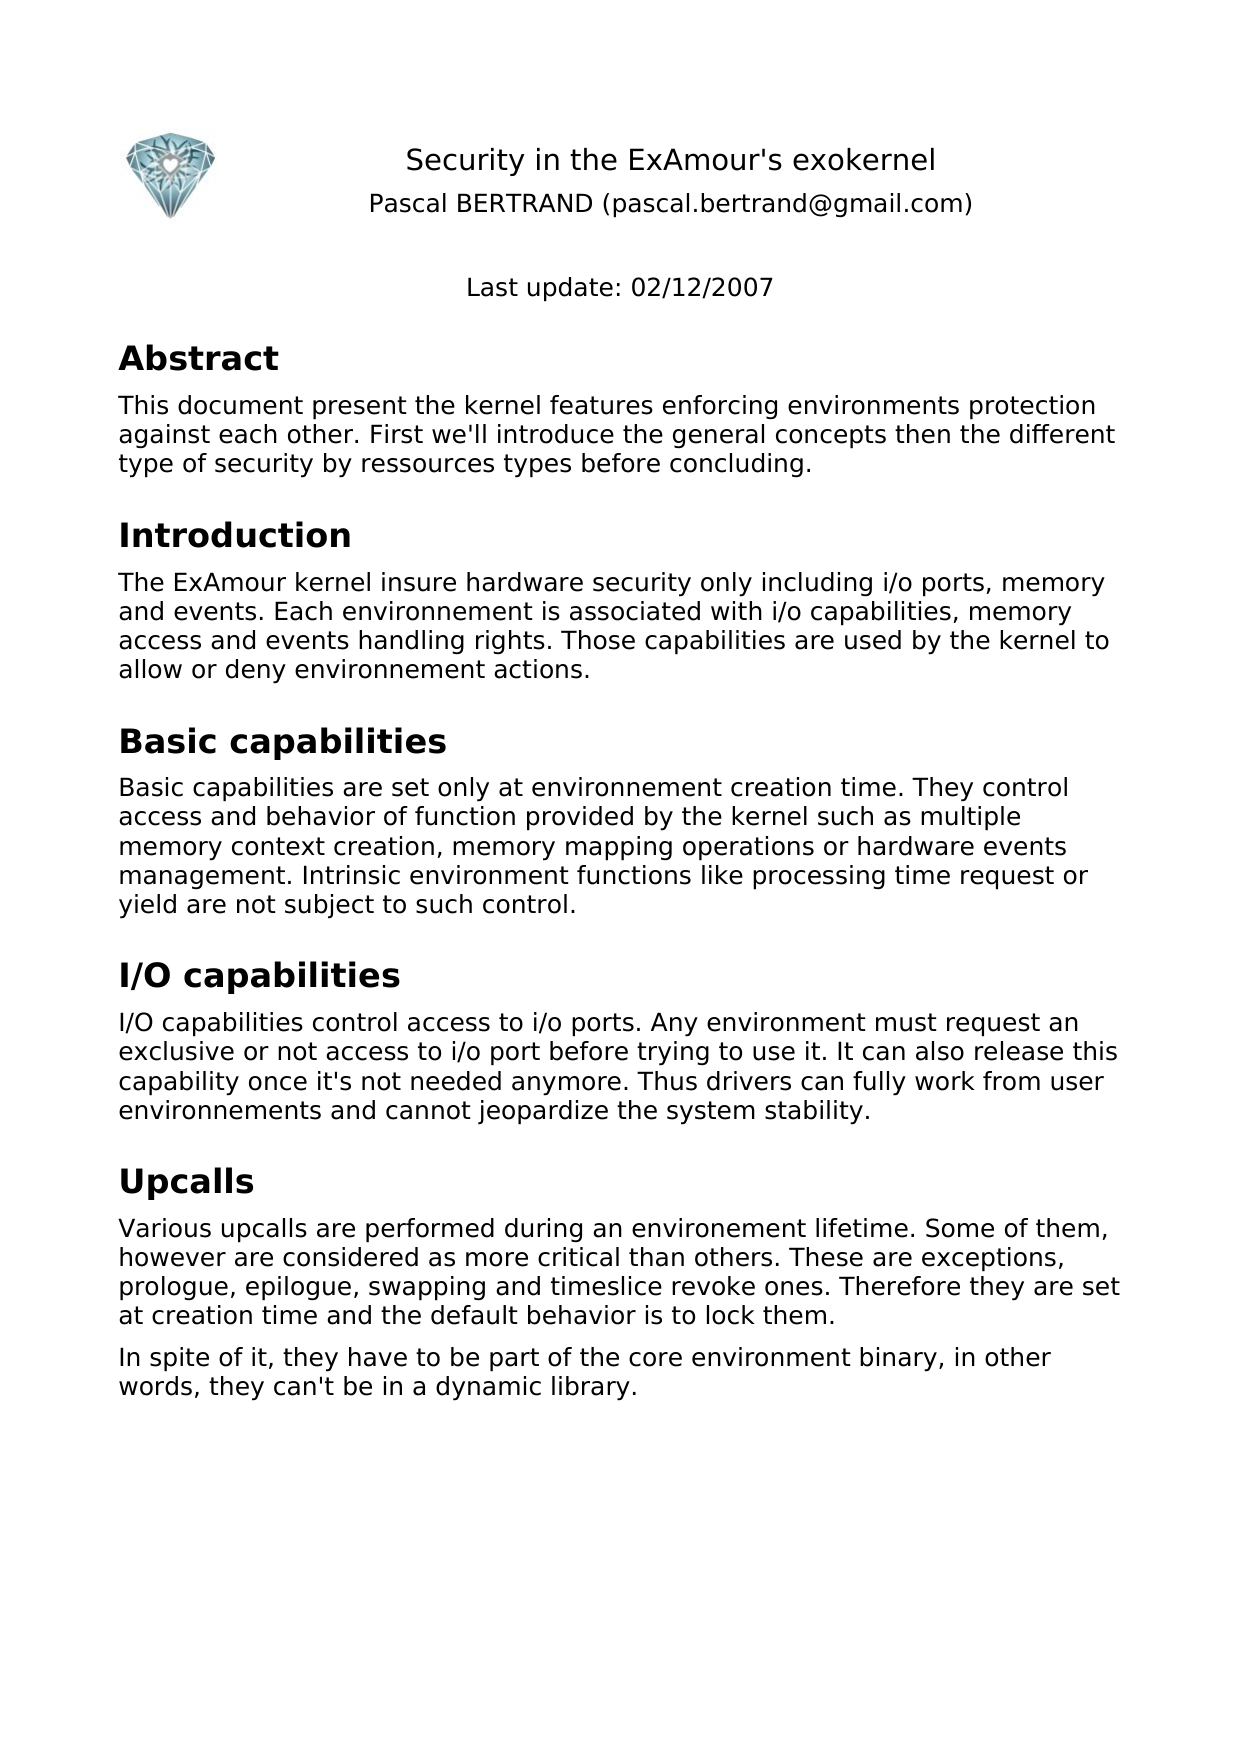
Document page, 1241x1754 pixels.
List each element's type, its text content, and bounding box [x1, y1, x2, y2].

subtitle Upcalls [118, 1162, 1122, 1202]
text The ExAmour kernel insure hardware security only including i/o ports, memory and events. Each environnement is associated with i/o capabilities, memory access and events handling rights. Those capabilities are used by the kernel to allow or deny environnement actions. [118, 568, 1122, 684]
subtitle Introduction [118, 516, 1122, 555]
text Basic capabilities are set only at environnement creation time. They control access and behavior of function provided by the kernel such as multiple memory context creation, memory mapping operations or hardware events management. Intrinsic environment functions like processing time request or yield are not subject to such control. [118, 773, 1122, 919]
text Last update: 02/12/2007 [118, 273, 1122, 302]
text Various upcalls are performed during an environement lifetime. Some of them, however are considered as more critical than others. These are exceptions, prologue, epilogue, swapping and timeslice revoke ones. Therefore they are set at creation time and the default behavior is to lock them. [118, 1214, 1122, 1331]
text I/O capabilities control access to i/o ports. Any environment must request an exclusive or not access to i/o port before trying to use it. It can also release this capability once it's not needed anymore. Thus drivers can fully work from user environnements and cannot jeopardize the system stability. [118, 1008, 1122, 1125]
text This document present the kernel features enforcing environments protection against each other. First we'll introduce the general concepts then the different type of security by ressources types before concluding. [118, 391, 1122, 479]
text In spite of it, they have to be part of the core environment binary, in other words, they can't be in a dynamic library. [118, 1343, 1122, 1402]
picture [120, 127, 220, 228]
text Pascal BERTRAND (pascal.bertrand@gmail.com) [220, 189, 1122, 219]
subtitle Basic capabilities [118, 722, 1122, 761]
subtitle Security in the ExAmour's exokernel [220, 143, 1122, 177]
subtitle I/O capabilities [118, 957, 1122, 996]
subtitle Abstract [118, 339, 1122, 379]
